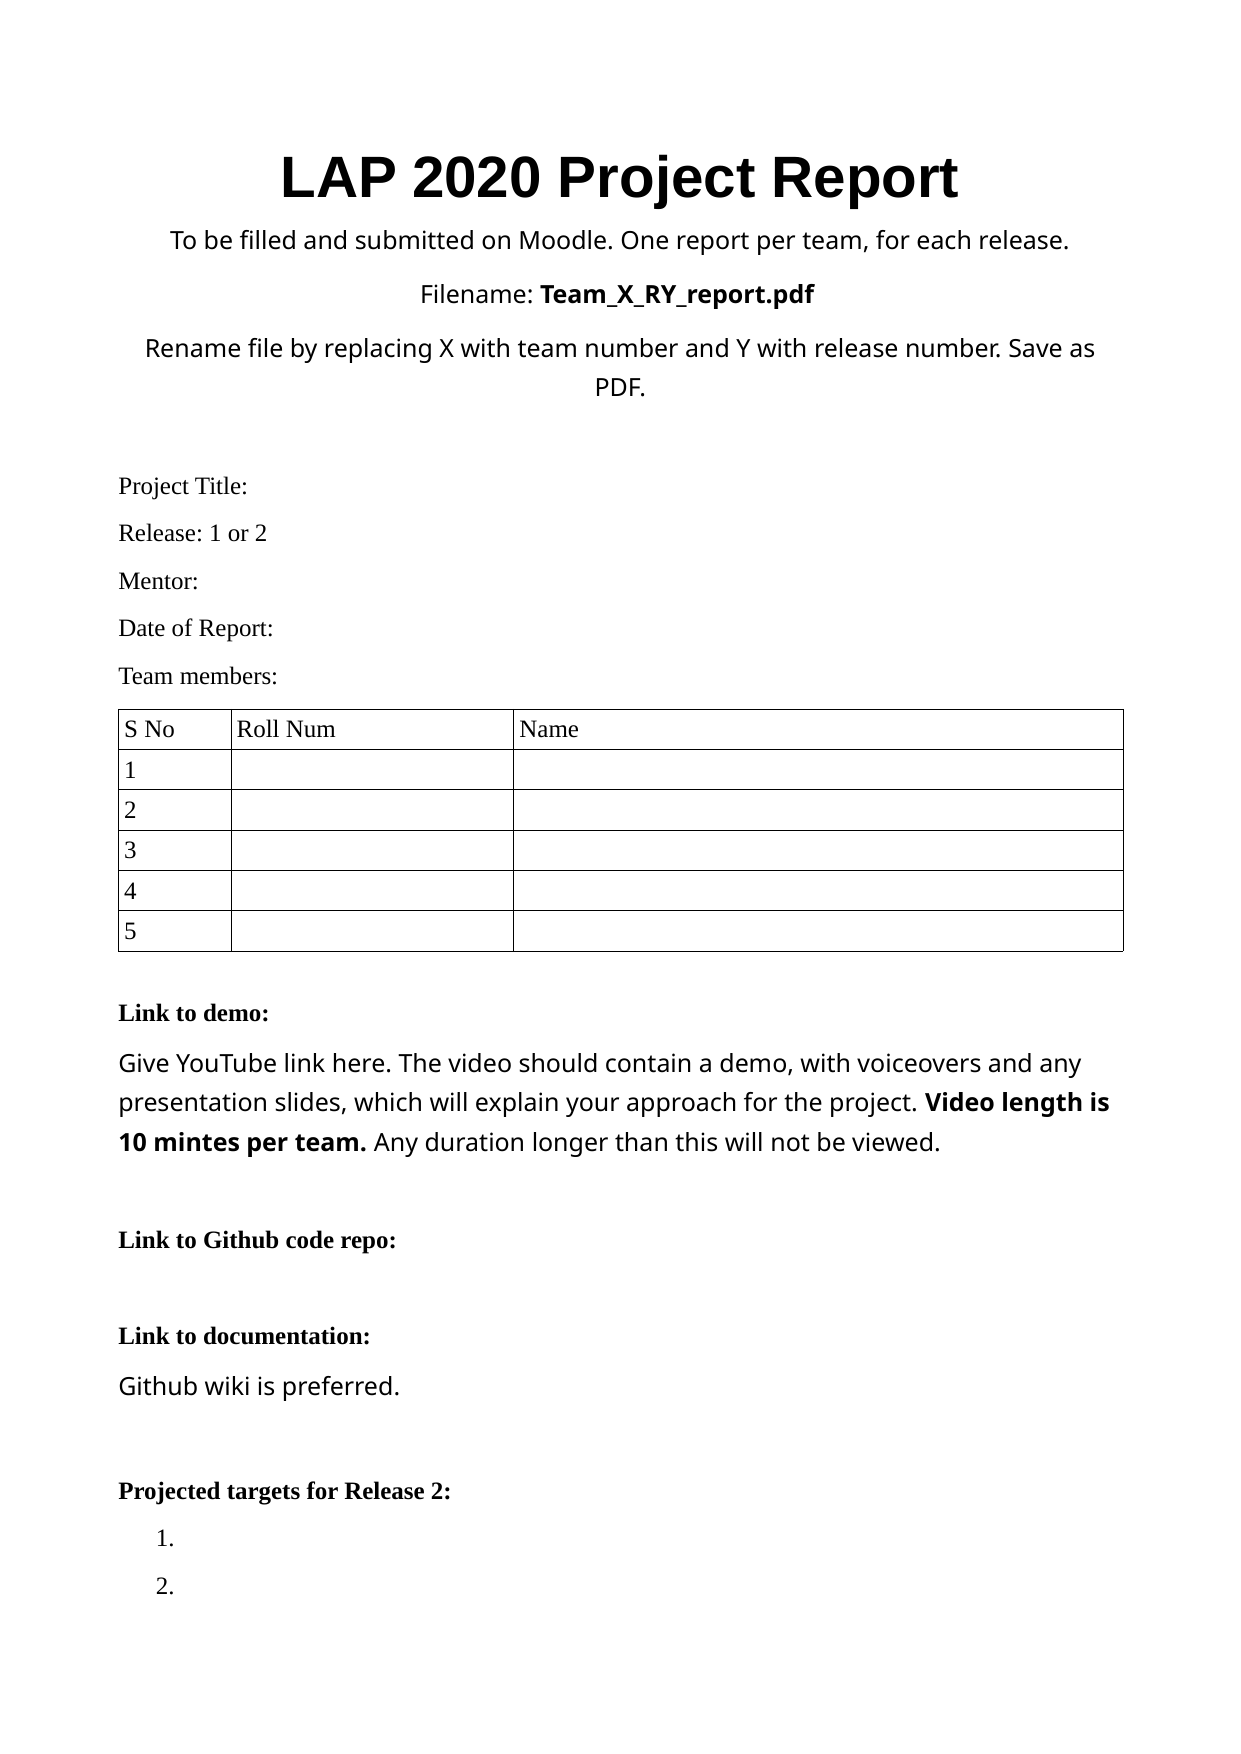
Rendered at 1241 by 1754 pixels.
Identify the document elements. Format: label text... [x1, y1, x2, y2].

text Link to documentation: [118, 1321, 1122, 1349]
table_cell [232, 911, 513, 951]
text Mentor: [118, 566, 1122, 595]
text Release: 1 or 2 [118, 518, 1122, 547]
text Give YouTube link here. The video should contain a demo, with voiceovers and any presentation slides, which will explain your approach for the project. Video length is 10 mintes per team. Any duration longer than this will not be viewed. [118, 1046, 1122, 1158]
table_cell [514, 750, 1123, 789]
table_cell [514, 871, 1123, 910]
table_cell [514, 831, 1123, 870]
table_cell [232, 831, 513, 870]
text Filename: Team_X_RY_report.pdf [118, 276, 1122, 311]
table_cell [232, 871, 513, 910]
text Date of Report: [118, 613, 1122, 642]
table_cell [514, 911, 1123, 951]
text Rename file by replacing X with team number and Y with release number. Save as PDF. [118, 330, 1122, 403]
text Team members: [118, 661, 1122, 690]
text Link to demo: [118, 998, 1122, 1027]
text Project Title: [118, 471, 1122, 499]
table_cell 3 [119, 831, 231, 870]
table_cell [232, 790, 513, 830]
table_cell 5 [119, 911, 231, 951]
text Github wiki is preferred. [118, 1368, 1122, 1402]
text Projected targets for Release 2: [118, 1476, 1122, 1505]
text To be filled and submitted on Moodle. One report per team, for each release. [118, 223, 1122, 257]
table_cell [232, 750, 513, 789]
table_header Name [514, 710, 1123, 749]
title LAP 2020 Project Report [118, 143, 1122, 210]
table_header Roll Num [232, 710, 513, 749]
table_cell 1 [119, 750, 231, 789]
table_cell 2 [119, 790, 231, 830]
table_cell [514, 790, 1123, 830]
table_cell 4 [119, 871, 231, 910]
table_header S No [119, 710, 231, 749]
text Link to Github code repo: [118, 1226, 1122, 1254]
